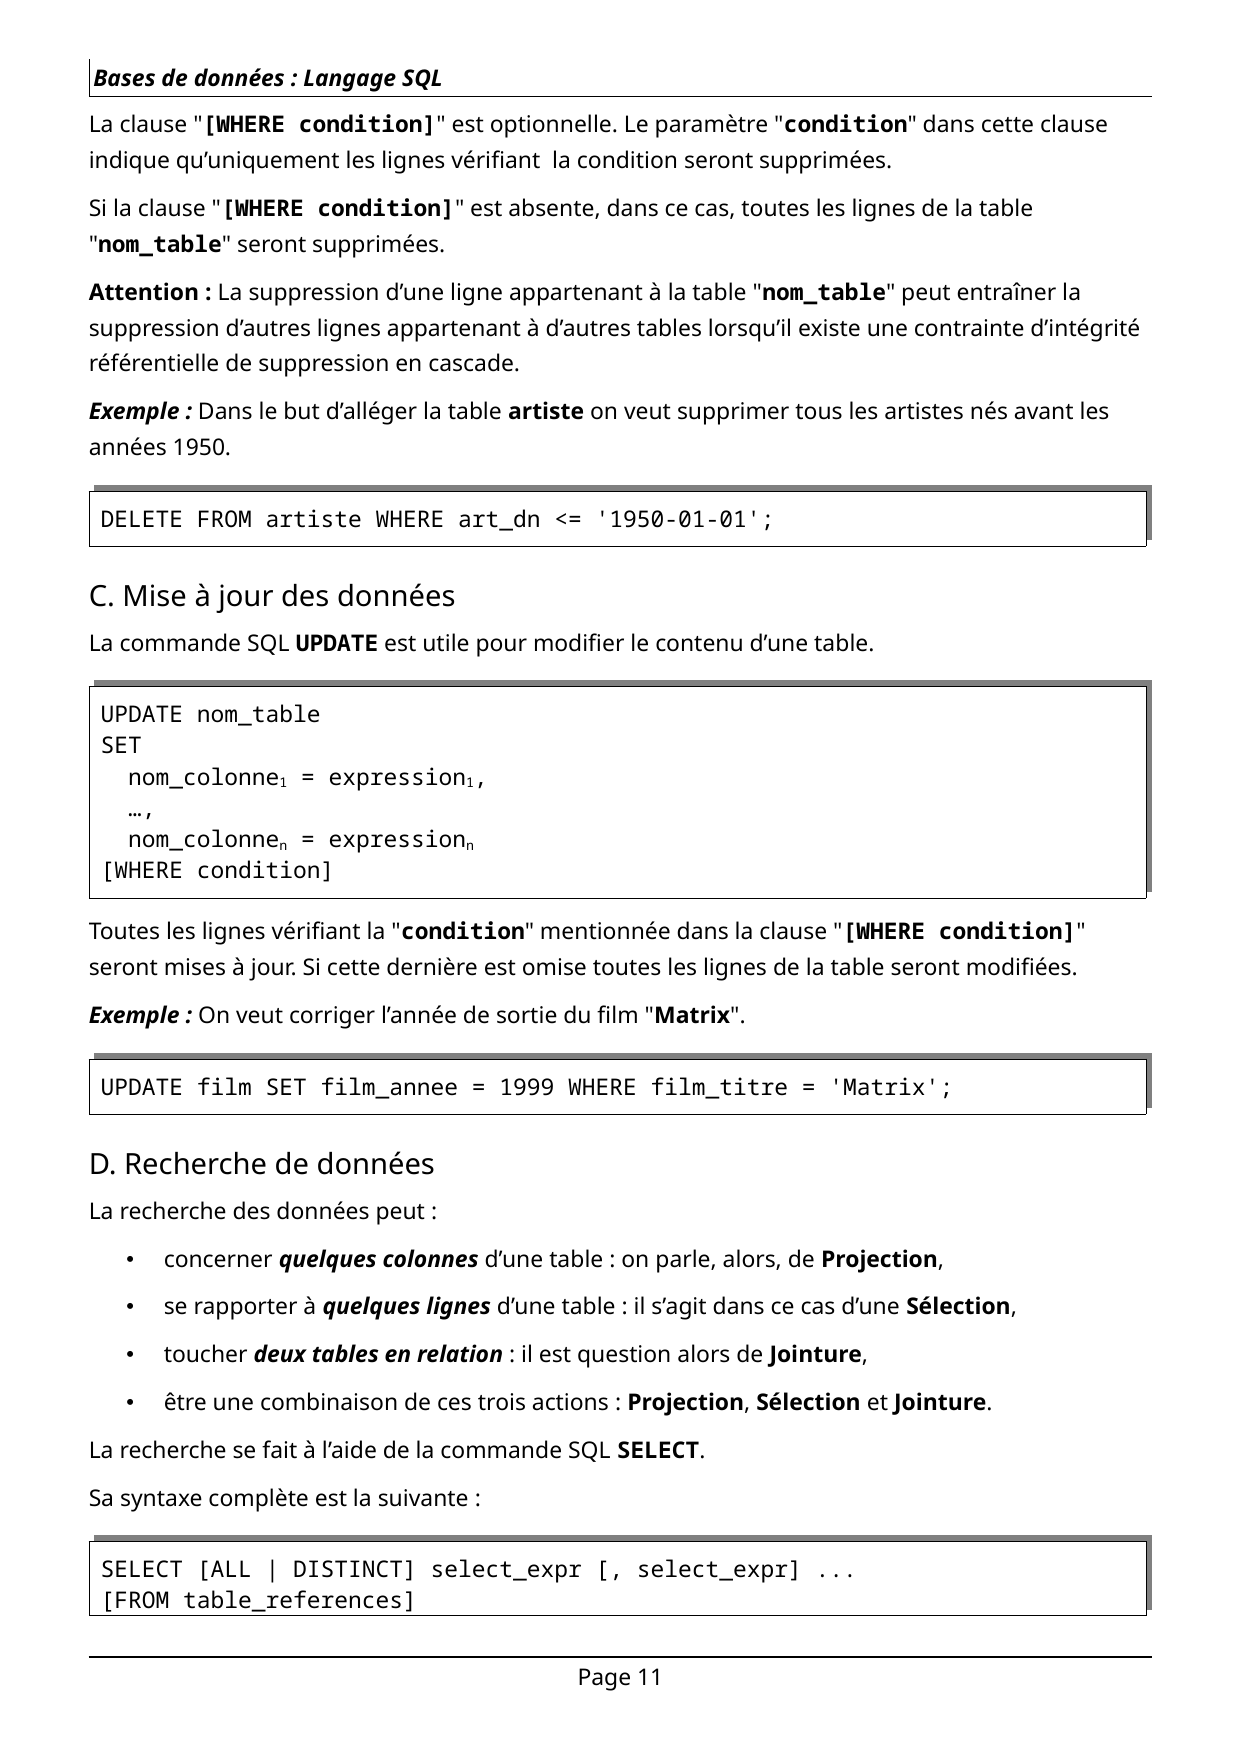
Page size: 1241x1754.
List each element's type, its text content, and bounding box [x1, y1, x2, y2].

text nom_colonnen = expressionn [90, 811, 1146, 843]
text Exemple : Dans le but d’alléger la table artiste on veut supprimer tous les artistes nés avant les années 1950. [88, 395, 1152, 462]
text Si la clause "[WHERE condition]" est absente, dans ce cas, toutes les lignes de la table "nom_table" seront supprimées. [88, 192, 1152, 259]
list se rapporter à quelques lignes d’une table : il s’agit dans ce cas d’une Sélection, [126, 1290, 1152, 1322]
subtitle D. Recherche de données [88, 1143, 1152, 1183]
list concerner quelques colonnes d’une table : on parle, alors, de Projection, [126, 1242, 1152, 1274]
list toucher deux tables en relation : il est question alors de Jointure, [126, 1338, 1152, 1369]
text La clause "[WHERE condition]" est optionnelle. Le paramètre "condition" dans cette clause indique qu’uniquement les lignes vérifiant la condition seront supprimées. [88, 108, 1152, 175]
text La recherche se fait à l’aide de la commande SQL SELECT. [88, 1434, 1152, 1465]
text SET [90, 718, 1146, 749]
text [FROM table_references] [90, 1572, 1146, 1615]
text DELETE FROM artiste WHERE art_dn <= '1950-01-01'; [90, 492, 1146, 546]
text Toutes les lignes vérifiant la "condition" mentionnée dans la clause "[WHERE condition]" seront mises à jour. Si cette dernière est omise toutes les lignes de la table seront modifiées. [88, 915, 1152, 982]
text La recherche des données peut : [88, 1195, 1152, 1226]
text …, [90, 780, 1146, 811]
text nom_colonne1 = expression1, [90, 749, 1146, 780]
text Sa syntaxe complète est la suivante : [88, 1482, 1152, 1513]
text Exemple : On veut corriger l’année de sortie du film "Matrix". [88, 999, 1152, 1030]
subtitle C. Mise à jour des données [88, 575, 1152, 615]
text Attention : La suppression d’une ligne appartenant à la table "nom_table" peut entraîner la suppression d’autres lignes appartenant à d’autres tables lorsqu’il existe une contrainte d’intégrité référentielle de suppression en cascade. [88, 276, 1152, 379]
text [WHERE condition] [90, 843, 1146, 898]
list être une combinaison de ces trois actions : Projection, Sélection et Jointure. [126, 1386, 1152, 1417]
text SELECT [ALL | DISTINCT] select_expr [, select_expr] ... [90, 1542, 1146, 1572]
text UPDATE nom_table [90, 687, 1146, 718]
text La commande SQL UPDATE est utile pour modifier le contenu d’une table. [88, 627, 1152, 658]
text UPDATE film SET film_annee = 1999 WHERE film_titre = 'Matrix'; [90, 1060, 1146, 1114]
